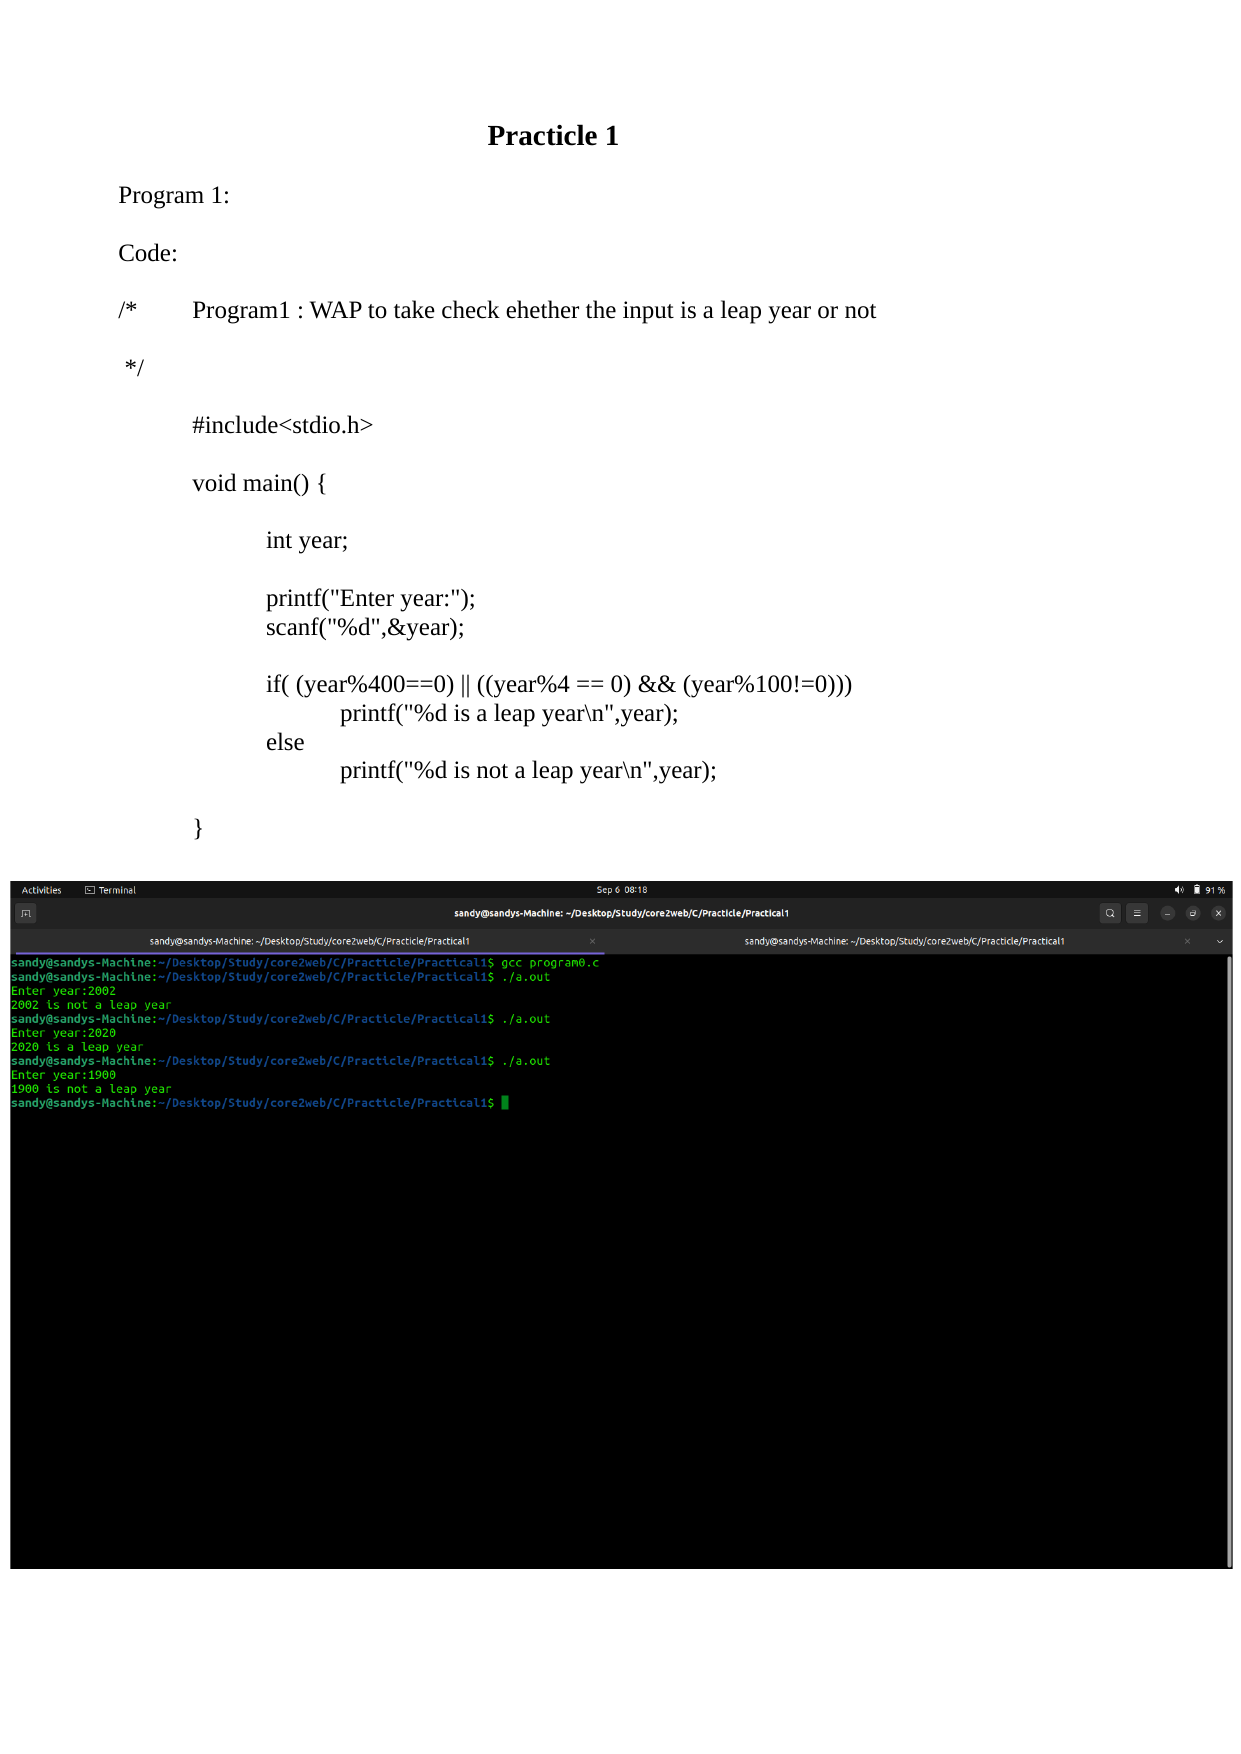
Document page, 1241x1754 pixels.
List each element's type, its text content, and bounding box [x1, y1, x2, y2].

text else [118, 727, 1122, 755]
text */ [118, 353, 1122, 382]
text printf("%d is not a leap year\n",year); [118, 755, 1122, 784]
picture [10, 881, 1233, 1569]
text Program 1: [118, 180, 1122, 209]
text Code: [118, 238, 1122, 267]
text printf("%d is a leap year\n",year); [118, 698, 1122, 727]
text #include<stdio.h> [118, 410, 1122, 439]
text Practicle 1 [118, 118, 1122, 152]
text printf("Enter year:"); [118, 583, 1122, 612]
text int year; [118, 525, 1122, 554]
text } [118, 813, 1122, 842]
text /* Program1 : WAP to take check ehether the input is a leap year or not [118, 295, 1122, 324]
text scanf("%d",&year); [118, 612, 1122, 640]
text if( (year%400==0) || ((year%4 == 0) && (year%100!=0))) [118, 669, 1122, 698]
text void main() { [118, 468, 1122, 497]
